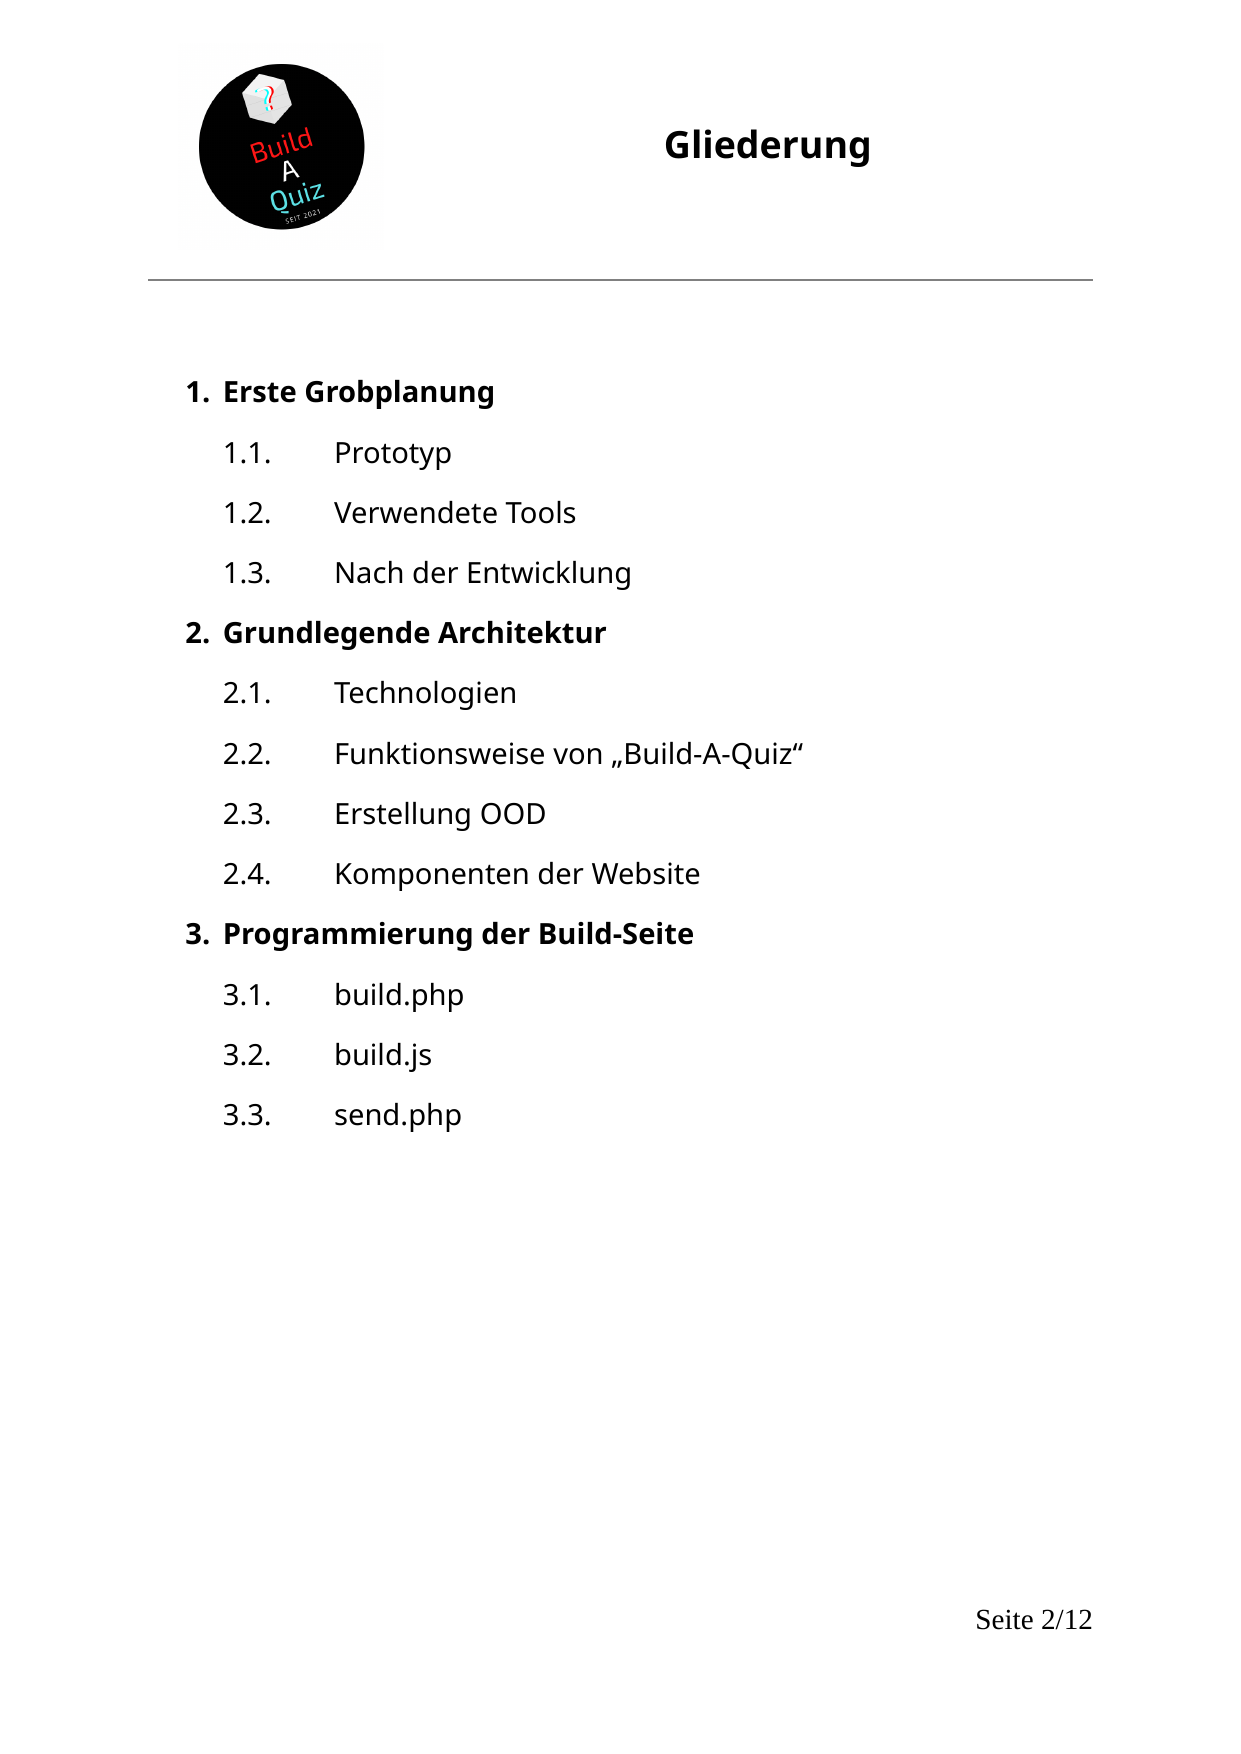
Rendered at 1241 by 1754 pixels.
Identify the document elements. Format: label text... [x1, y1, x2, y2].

list Funktionsweise von „Build-A-Quiz“ [223, 733, 1093, 773]
text Gliederung [385, 118, 1093, 169]
list Erstellung OOD [223, 793, 1093, 833]
list Nach der Entwicklung [223, 552, 1093, 592]
list Technologien [223, 673, 1093, 712]
list Komponenten der Website [223, 853, 1093, 893]
list send.php [223, 1094, 1093, 1134]
text [148, 118, 178, 169]
list Programmierung der Build-Seite [185, 913, 1093, 953]
list Verwendete Tools [223, 492, 1093, 532]
list Erste Grobplanung [185, 372, 1093, 411]
list build.php [223, 974, 1093, 1013]
list Grundlegende Architektur [185, 612, 1093, 652]
list Prototyp [223, 432, 1093, 472]
picture [178, 43, 385, 250]
list build.js [223, 1034, 1093, 1074]
